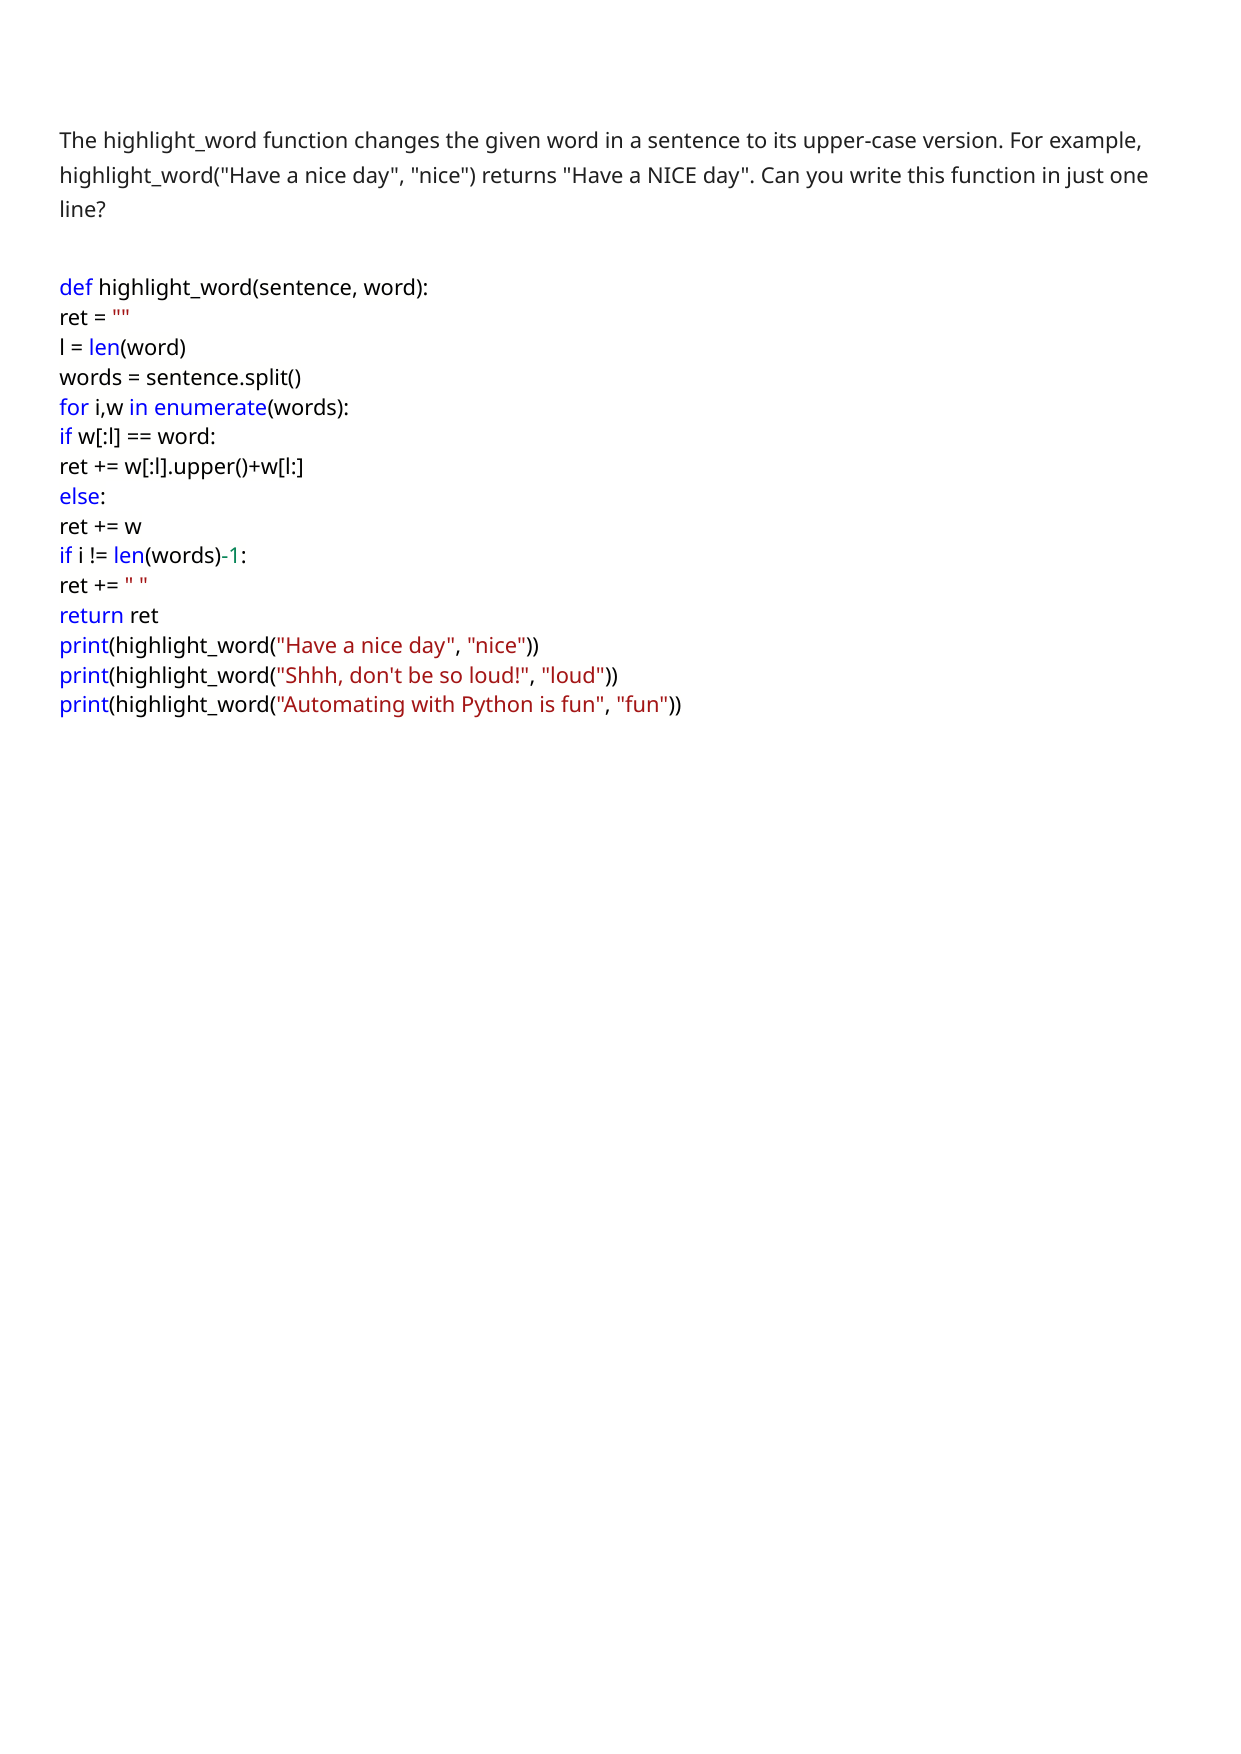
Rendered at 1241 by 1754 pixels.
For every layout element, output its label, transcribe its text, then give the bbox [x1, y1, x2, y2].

text ret += " " [59, 570, 1181, 600]
text l = len(word) [59, 332, 1181, 362]
text return ret [59, 600, 1181, 630]
text words = sentence.split() [59, 362, 1181, 392]
text The highlight_word function changes the given word in a sentence to its upper-case version. For example, highlight_word("Have a nice day", "nice") returns "Have a NICE day". Can you write this function in just one line? [59, 126, 1181, 224]
text print(highlight_word("Shhh, don't be so loud!", "loud")) [59, 660, 1181, 689]
text print(highlight_word("Automating with Python is fun", "fun")) [59, 689, 1181, 719]
text if w[:l] == word: [59, 421, 1181, 451]
text print(highlight_word("Have a nice day", "nice")) [59, 630, 1181, 660]
text ret += w[:l].upper()+w[l:] [59, 451, 1181, 481]
text def highlight_word(sentence, word): [59, 272, 1181, 302]
text else: [59, 481, 1181, 511]
text ret = "" [59, 302, 1181, 332]
text ret += w [59, 511, 1181, 541]
text for i,w in enumerate(words): [59, 392, 1181, 421]
text if i != len(words)-1: [59, 541, 1181, 570]
